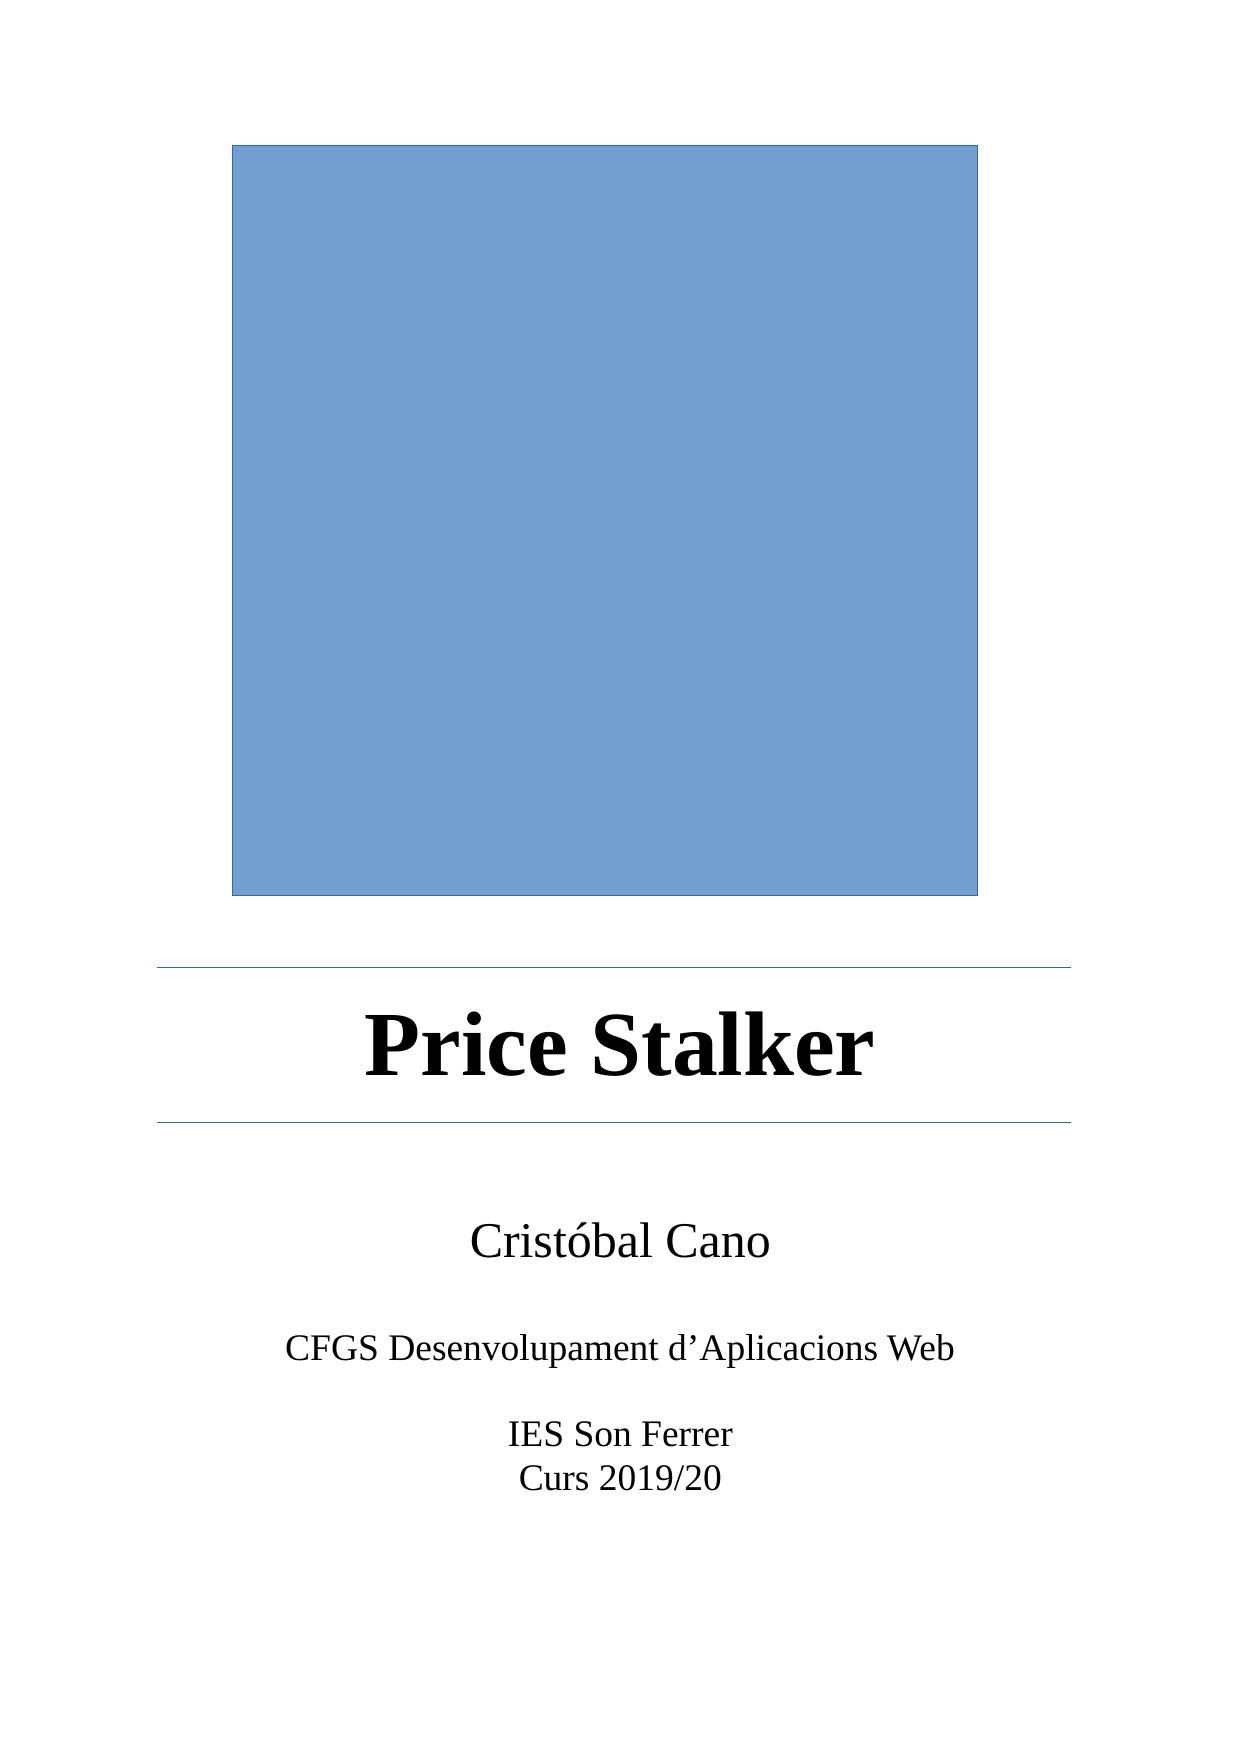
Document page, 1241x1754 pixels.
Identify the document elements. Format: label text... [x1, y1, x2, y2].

text IES Son Ferrer [118, 1412, 1122, 1455]
text Cristóbal Cano [118, 1211, 1122, 1268]
text CFGS Desenvolupament d’Aplicacions Web [118, 1326, 1122, 1369]
text Curs 2019/20 [118, 1455, 1122, 1498]
text Price Stalker [118, 990, 1122, 1096]
